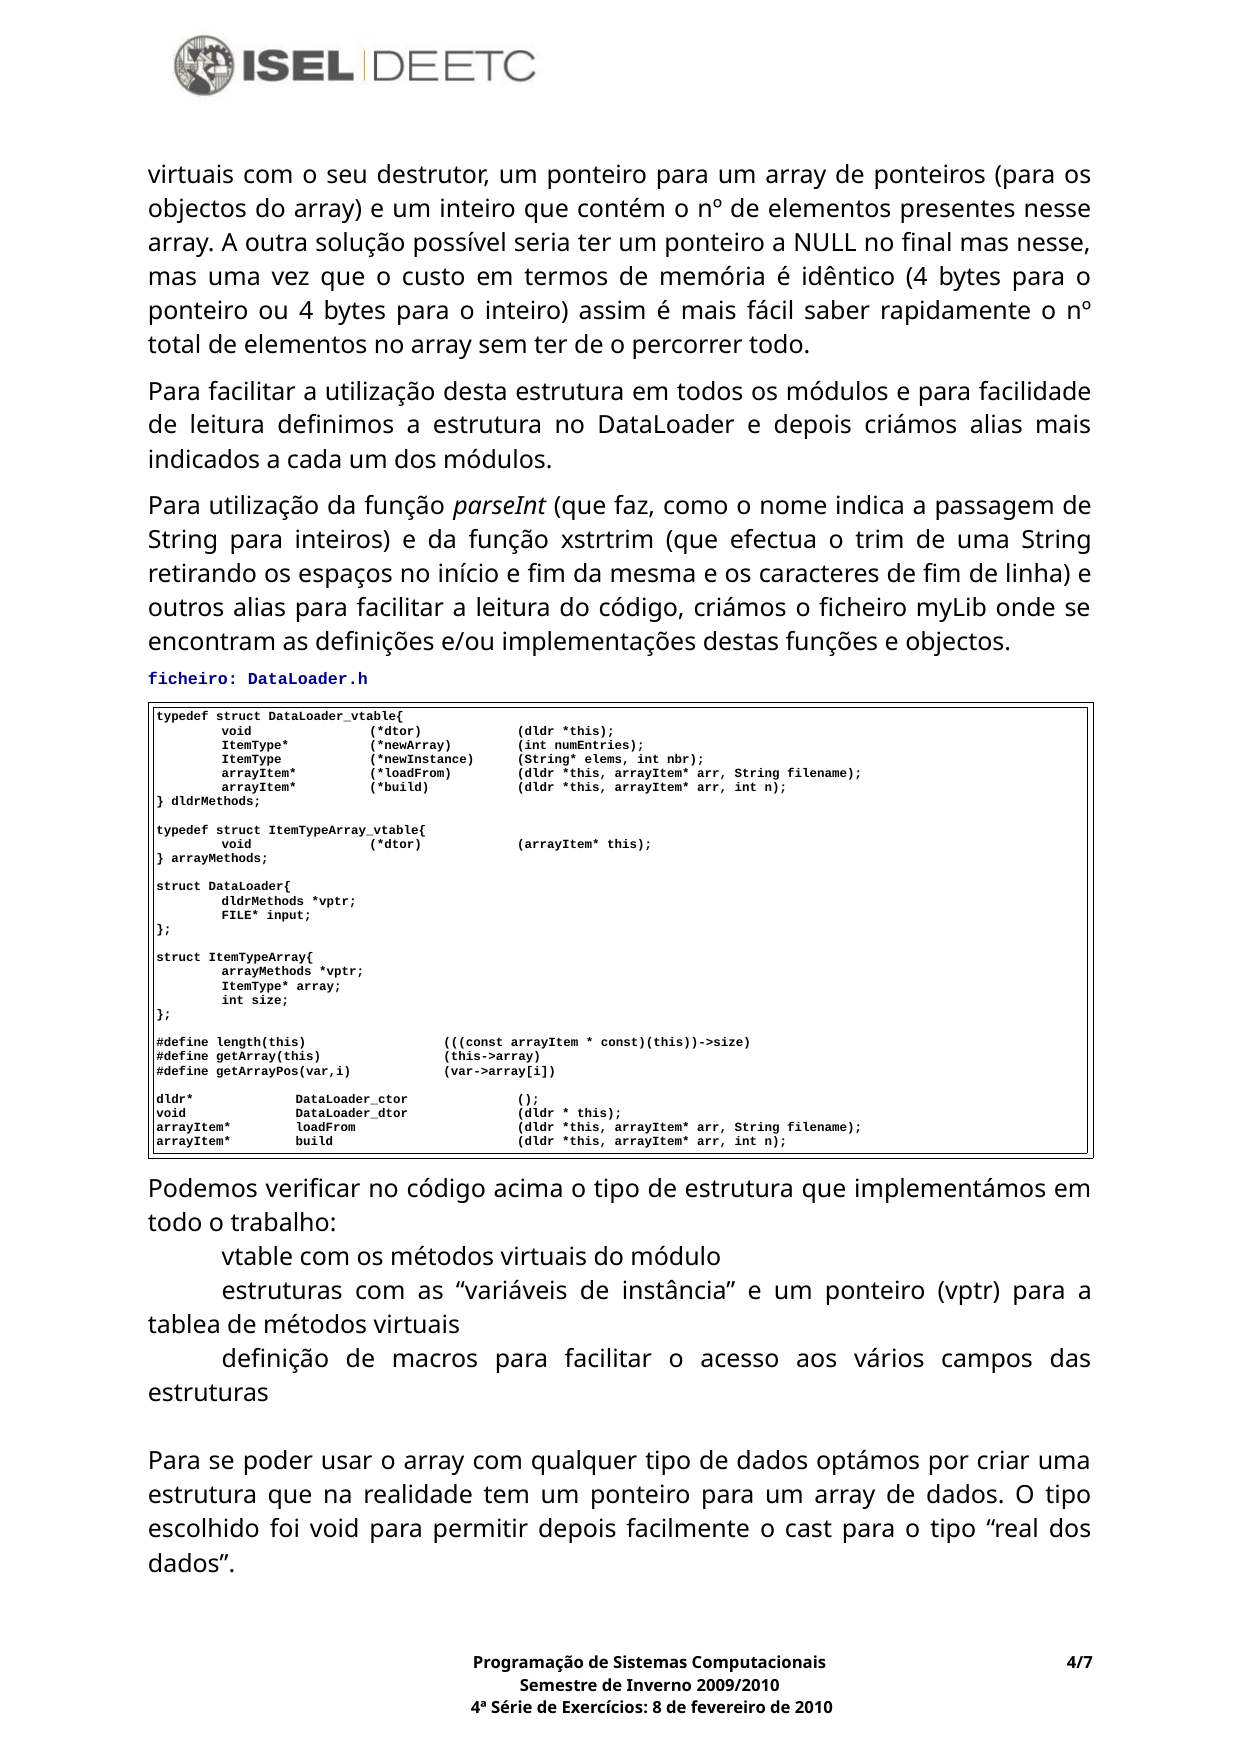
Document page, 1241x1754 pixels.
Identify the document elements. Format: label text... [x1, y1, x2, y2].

text typedef struct DataLoader_vtable{ void (*dtor) (dldr *this); ItemType* (*newArray) (int numEntries); ItemType (*newInstance) (String* elems, int nbr); arrayItem* (*loadFrom) (dldr *this, arrayItem* arr, String filename); arrayItem* (*build) (dldr *this, arrayItem* arr, int n); } dldrMethods; typedef struct ItemTypeArray_vtable{ void (*dtor) (arrayItem* this); } arrayMethods; struct DataLoader{ dldrMethods *vptr; FILE* input; }; struct ItemTypeArray{ arrayMethods *vptr; ItemType* array; int size; }; #define length(this) (((const arrayItem * const)(this))->size) #define getArray(this) (this->array) #define getArrayPos(var,i) (var->array[i]) dldr* DataLoader_ctor (); void DataLoader_dtor (dldr * this); arrayItem* loadFrom (dldr *this, arrayItem* arr, String filename); arrayItem* build (dldr *this, arrayItem* arr, int n); [149, 703, 1093, 1158]
picture [164, 20, 566, 121]
text Para facilitar a utilização desta estrutura em todos os módulos e para facilidade de leitura definimos a estrutura no DataLoader e depois criámos alias mais indicados a cada um dos módulos. [148, 373, 1093, 475]
text virtuais com o seu destrutor, um ponteiro para um array de ponteiros (para os objectos do array) e um inteiro que contém o nº de elementos presentes nesse array. A outra solução possível seria ter um ponteiro a NULL no final mas nesse, mas uma vez que o custo em termos de memória é idêntico (4 bytes para o ponteiro ou 4 bytes para o inteiro) assim é mais fácil saber rapidamente o nº total de elementos no array sem ter de o percorrer todo. [148, 156, 1093, 361]
text vtable com os métodos virtuais do módulo [148, 1239, 1093, 1273]
text definição de macros para facilitar o acesso aos vários campos das estruturas [148, 1341, 1093, 1409]
text Para utilização da função parseInt (que faz, como o nome indica a passagem de String para inteiros) e da função xstrtrim (que efectua o trim de uma String retirando os espaços no início e fim da mesma e os caracteres de fim de linha) e outros alias para facilitar a leitura do código, criámos o ficheiro myLib onde se encontram as definições e/ou implementações destas funções e objectos. [148, 488, 1093, 658]
text Para se poder usar o array com qualquer tipo de dados optámos por criar uma estrutura que na realidade tem um ponteiro para um array de dados. O tipo escolhido foi void para permitir depois facilmente o cast para o tipo “real dos dados”. [148, 1443, 1093, 1579]
text Podemos verificar no código acima o tipo de estrutura que implementámos em todo o trabalho: [148, 1171, 1093, 1239]
text estruturas com as “variáveis de instância” e um ponteiro (vptr) para a tablea de métodos virtuais [148, 1273, 1093, 1341]
text ficheiro: DataLoader.h [148, 671, 1093, 689]
